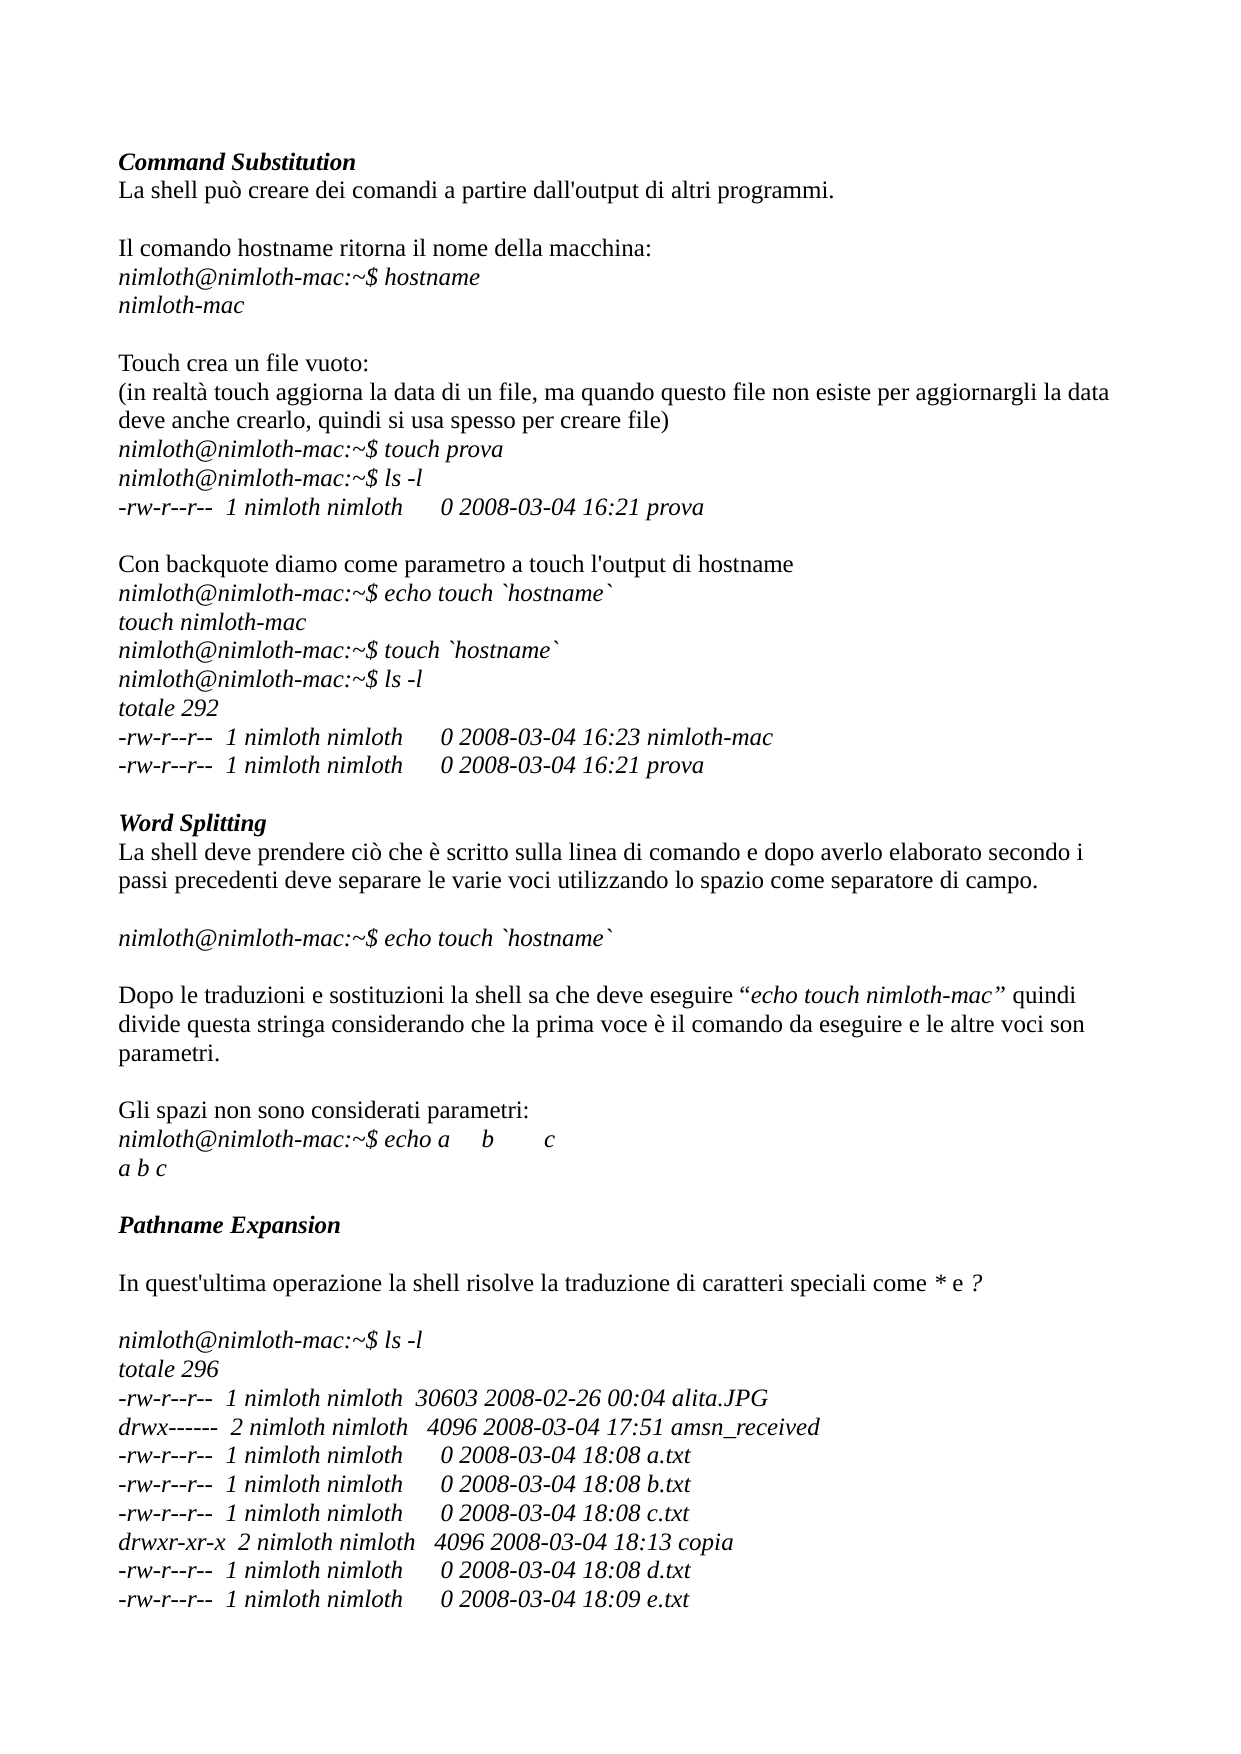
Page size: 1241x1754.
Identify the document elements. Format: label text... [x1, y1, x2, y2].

text Dopo le traduzioni e sostituzioni la shell sa che deve eseguire “echo touch nimloth-mac” quindi divide questa stringa considerando che la prima voce è il comando da eseguire e le altre voci son parametri. [118, 981, 1122, 1067]
text totale 296 [118, 1354, 1122, 1383]
text nimloth@nimloth-mac:~$ echo a b c [118, 1124, 1122, 1153]
text -rw-r--r-- 1 nimloth nimloth 0 2008-03-04 16:23 nimloth-mac [118, 722, 1122, 751]
text touch nimloth-mac [118, 607, 1122, 636]
text La shell deve prendere ciò che è scritto sulla linea di comando e dopo averlo elaborato secondo i passi precedenti deve separare le varie voci utilizzando lo spazio come separatore di campo. [118, 837, 1122, 894]
text a b c [118, 1153, 1122, 1182]
text nimloth@nimloth-mac:~$ touch prova [118, 434, 1122, 463]
text Il comando hostname ritorna il nome della macchina: [118, 233, 1122, 262]
text nimloth@nimloth-mac:~$ ls -l [118, 664, 1122, 693]
text nimloth@nimloth-mac:~$ ls -l [118, 463, 1122, 492]
text Word Splitting [118, 808, 1122, 837]
text -rw-r--r-- 1 nimloth nimloth 0 2008-03-04 18:08 b.txt [118, 1469, 1122, 1498]
text In quest'ultima operazione la shell risolve la traduzione di caratteri speciali come * e ? [118, 1268, 1122, 1297]
text Gli spazi non sono considerati parametri: [118, 1096, 1122, 1124]
text -rw-r--r-- 1 nimloth nimloth 0 2008-03-04 16:21 prova [118, 492, 1122, 521]
text Touch crea un file vuoto: [118, 348, 1122, 377]
text -rw-r--r-- 1 nimloth nimloth 0 2008-03-04 18:08 a.txt [118, 1441, 1122, 1469]
text Pathname Expansion [118, 1211, 1122, 1239]
text drwxr-xr-x 2 nimloth nimloth 4096 2008-03-04 18:13 copia [118, 1527, 1122, 1556]
text -rw-r--r-- 1 nimloth nimloth 0 2008-03-04 18:08 d.txt [118, 1556, 1122, 1584]
text -rw-r--r-- 1 nimloth nimloth 0 2008-03-04 16:21 prova [118, 751, 1122, 779]
text totale 292 [118, 693, 1122, 722]
text nimloth-mac [118, 291, 1122, 319]
text nimloth@nimloth-mac:~$ ls -l [118, 1326, 1122, 1354]
text nimloth@nimloth-mac:~$ echo touch `hostname` [118, 578, 1122, 607]
text -rw-r--r-- 1 nimloth nimloth 0 2008-03-04 18:09 e.txt [118, 1584, 1122, 1613]
text nimloth@nimloth-mac:~$ echo touch `hostname` [118, 923, 1122, 952]
text (in realtà touch aggiorna la data di un file, ma quando questo file non esiste per aggiornargli la data deve anche crearlo, quindi si usa spesso per creare file) [118, 377, 1122, 434]
text -rw-r--r-- 1 nimloth nimloth 0 2008-03-04 18:08 c.txt [118, 1498, 1122, 1527]
text nimloth@nimloth-mac:~$ touch `hostname` [118, 636, 1122, 664]
text Command Substitution [118, 147, 1122, 176]
text Con backquote diamo come parametro a touch l'output di hostname [118, 549, 1122, 578]
text -rw-r--r-- 1 nimloth nimloth 30603 2008-02-26 00:04 alita.JPG [118, 1383, 1122, 1412]
text drwx------ 2 nimloth nimloth 4096 2008-03-04 17:51 amsn_received [118, 1412, 1122, 1441]
text nimloth@nimloth-mac:~$ hostname [118, 262, 1122, 291]
text La shell può creare dei comandi a partire dall'output di altri programmi. [118, 176, 1122, 204]
